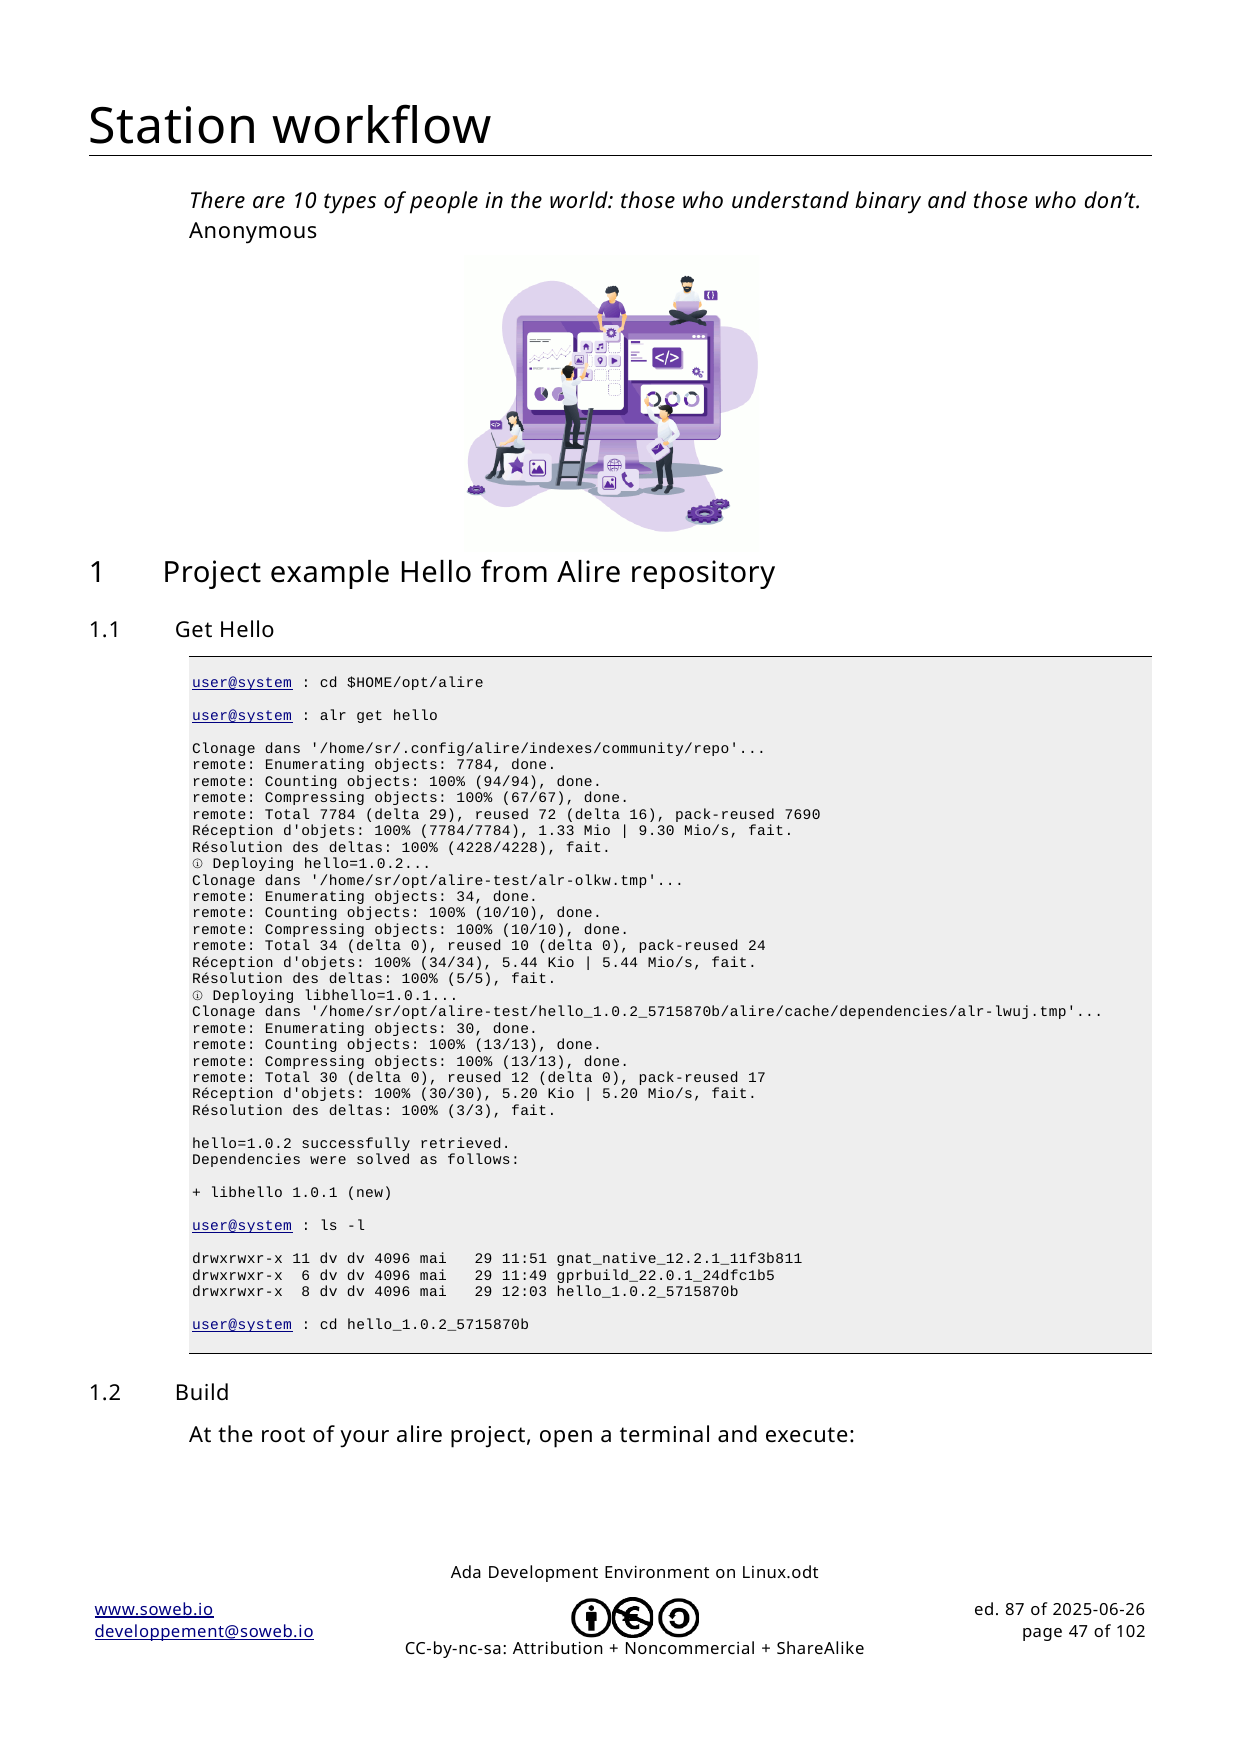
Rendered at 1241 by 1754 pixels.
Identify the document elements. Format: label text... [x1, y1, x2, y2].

subtitle Project example Hello from Alire repository [88, 274, 1152, 591]
list user@system : cd $HOME/opt/alire user@system : alr get hello Clonage dans '/home/sr/.config/alire/indexes/community/repo'... [189, 657, 1152, 755]
list remote: Compressing objects: 100% (67/67), done. [189, 788, 1152, 804]
list Résolution des deltas: 100% (3/3), fait. [189, 1100, 1152, 1117]
list drwxrwxr-x 11 dv dv 4096 mai 29 11:51 gnat_native_12.2.1_11f3b811 [189, 1248, 1152, 1265]
list ⓘ Deploying hello=1.0.2... [189, 853, 1152, 870]
list remote: Total 30 (delta 0), reused 12 (delta 0), pack-reused 17 [189, 1067, 1152, 1084]
list remote: Compressing objects: 100% (13/13), done. [189, 1051, 1152, 1067]
list remote: Enumerating objects: 30, done. [189, 1018, 1152, 1034]
list user@system : ls -l [189, 1216, 1152, 1232]
list Clonage dans '/home/sr/opt/alire-test/alr-olkw.tmp'... [189, 870, 1152, 886]
list Résolution des deltas: 100% (4228/4228), fait. [189, 837, 1152, 853]
list hello=1.0.2 successfully retrieved. [189, 1133, 1152, 1150]
list + libhello 1.0.1 (new) [189, 1183, 1152, 1199]
list remote: Total 34 (delta 0), reused 10 (delta 0), pack-reused 24 [189, 936, 1152, 952]
text There are 10 types of people in the world: those who understand binary and those who don’t. [189, 185, 1152, 215]
list drwxrwxr-x 6 dv dv 4096 mai 29 11:49 gprbuild_22.0.1_24dfc1b5 [189, 1265, 1152, 1281]
list Dependencies were solved as follows: [189, 1150, 1152, 1166]
subtitle Build [88, 1377, 1152, 1407]
picture [464, 255, 760, 552]
list remote: Enumerating objects: 34, done. [189, 886, 1152, 903]
text Anonymous [189, 215, 1152, 245]
list remote: Counting objects: 100% (94/94), done. [189, 771, 1152, 788]
subtitle Get Hello [88, 614, 1152, 644]
picture [657, 1597, 699, 1638]
text At the root of your alire project, open a terminal and execute: [189, 1419, 1152, 1449]
list drwxrwxr-x 8 dv dv 4096 mai 29 12:03 hello_1.0.2_5715870b [189, 1281, 1152, 1298]
list Réception d'objets: 100% (34/34), 5.44 Kio | 5.44 Mio/s, fait. [189, 952, 1152, 969]
list Réception d'objets: 100% (7784/7784), 1.33 Mio | 9.30 Mio/s, fait. [189, 821, 1152, 837]
list user@system : cd hello_1.0.2_5715870b [189, 1314, 1152, 1353]
list remote: Total 7784 (delta 29), reused 72 (delta 16), pack-reused 7690 [189, 804, 1152, 821]
list remote: Compressing objects: 100% (10/10), done. [189, 919, 1152, 936]
list Réception d'objets: 100% (30/30), 5.20 Kio | 5.20 Mio/s, fait. [189, 1084, 1152, 1100]
list remote: Counting objects: 100% (13/13), done. [189, 1034, 1152, 1051]
list Clonage dans '/home/sr/opt/alire-test/hello_1.0.2_5715870b/alire/cache/dependencies/alr-lwuj.tmp'... [189, 1002, 1152, 1018]
list Résolution des deltas: 100% (5/5), fait. [189, 969, 1152, 985]
list ⓘ Deploying libhello=1.0.1... [189, 985, 1152, 1002]
subtitle Station workflow [88, 88, 1152, 155]
picture [570, 1597, 654, 1638]
list remote: Enumerating objects: 7784, done. [189, 755, 1152, 771]
list remote: Counting objects: 100% (10/10), done. [189, 903, 1152, 919]
